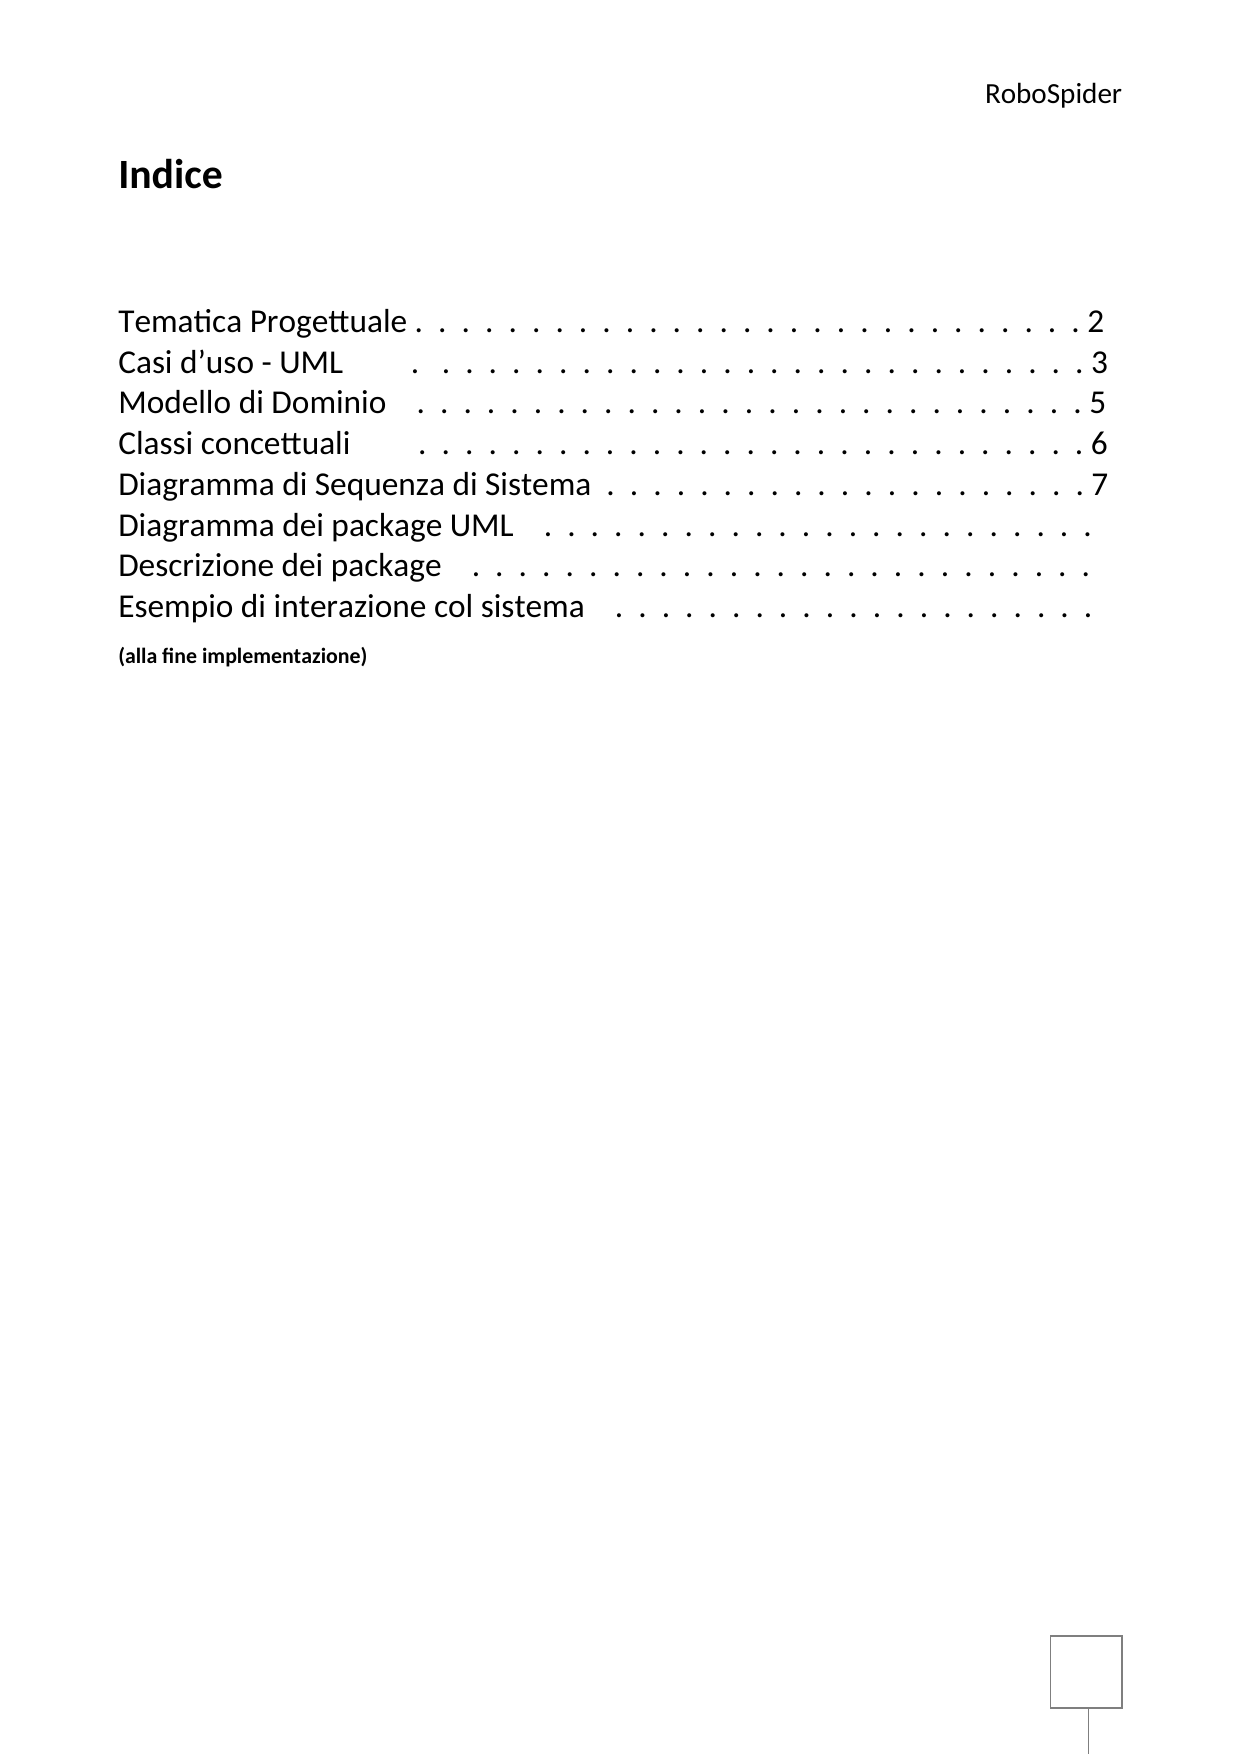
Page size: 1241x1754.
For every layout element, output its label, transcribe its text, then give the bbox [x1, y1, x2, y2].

text Classi concettuali . . . . . . . . . . . . . . . . . . . . . . . . . . . . . 6 [118, 422, 1122, 463]
text Esempio di interazione col sistema . . . . . . . . . . . . . . . . . . . . . [118, 585, 1122, 626]
text Casi d’uso - UML . . . . . . . . . . . . . . . . . . . . . . . . . . . . . 3 [118, 341, 1122, 382]
text Modello di Dominio . . . . . . . . . . . . . . . . . . . . . . . . . . . . . 5 [118, 382, 1122, 422]
text Diagramma dei package UML . . . . . . . . . . . . . . . . . . . . . . . . [118, 504, 1122, 544]
text Descrizione dei package . . . . . . . . . . . . . . . . . . . . . . . . . . . [118, 544, 1122, 585]
text Indice [118, 148, 1122, 198]
text Tematica Progettuale . . . . . . . . . . . . . . . . . . . . . . . . . . . . . 2 [118, 300, 1107, 341]
text (alla fine implementazione) [118, 642, 1122, 669]
text Diagramma di Sequenza di Sistema . . . . . . . . . . . . . . . . . . . . . 7 [118, 463, 1122, 504]
